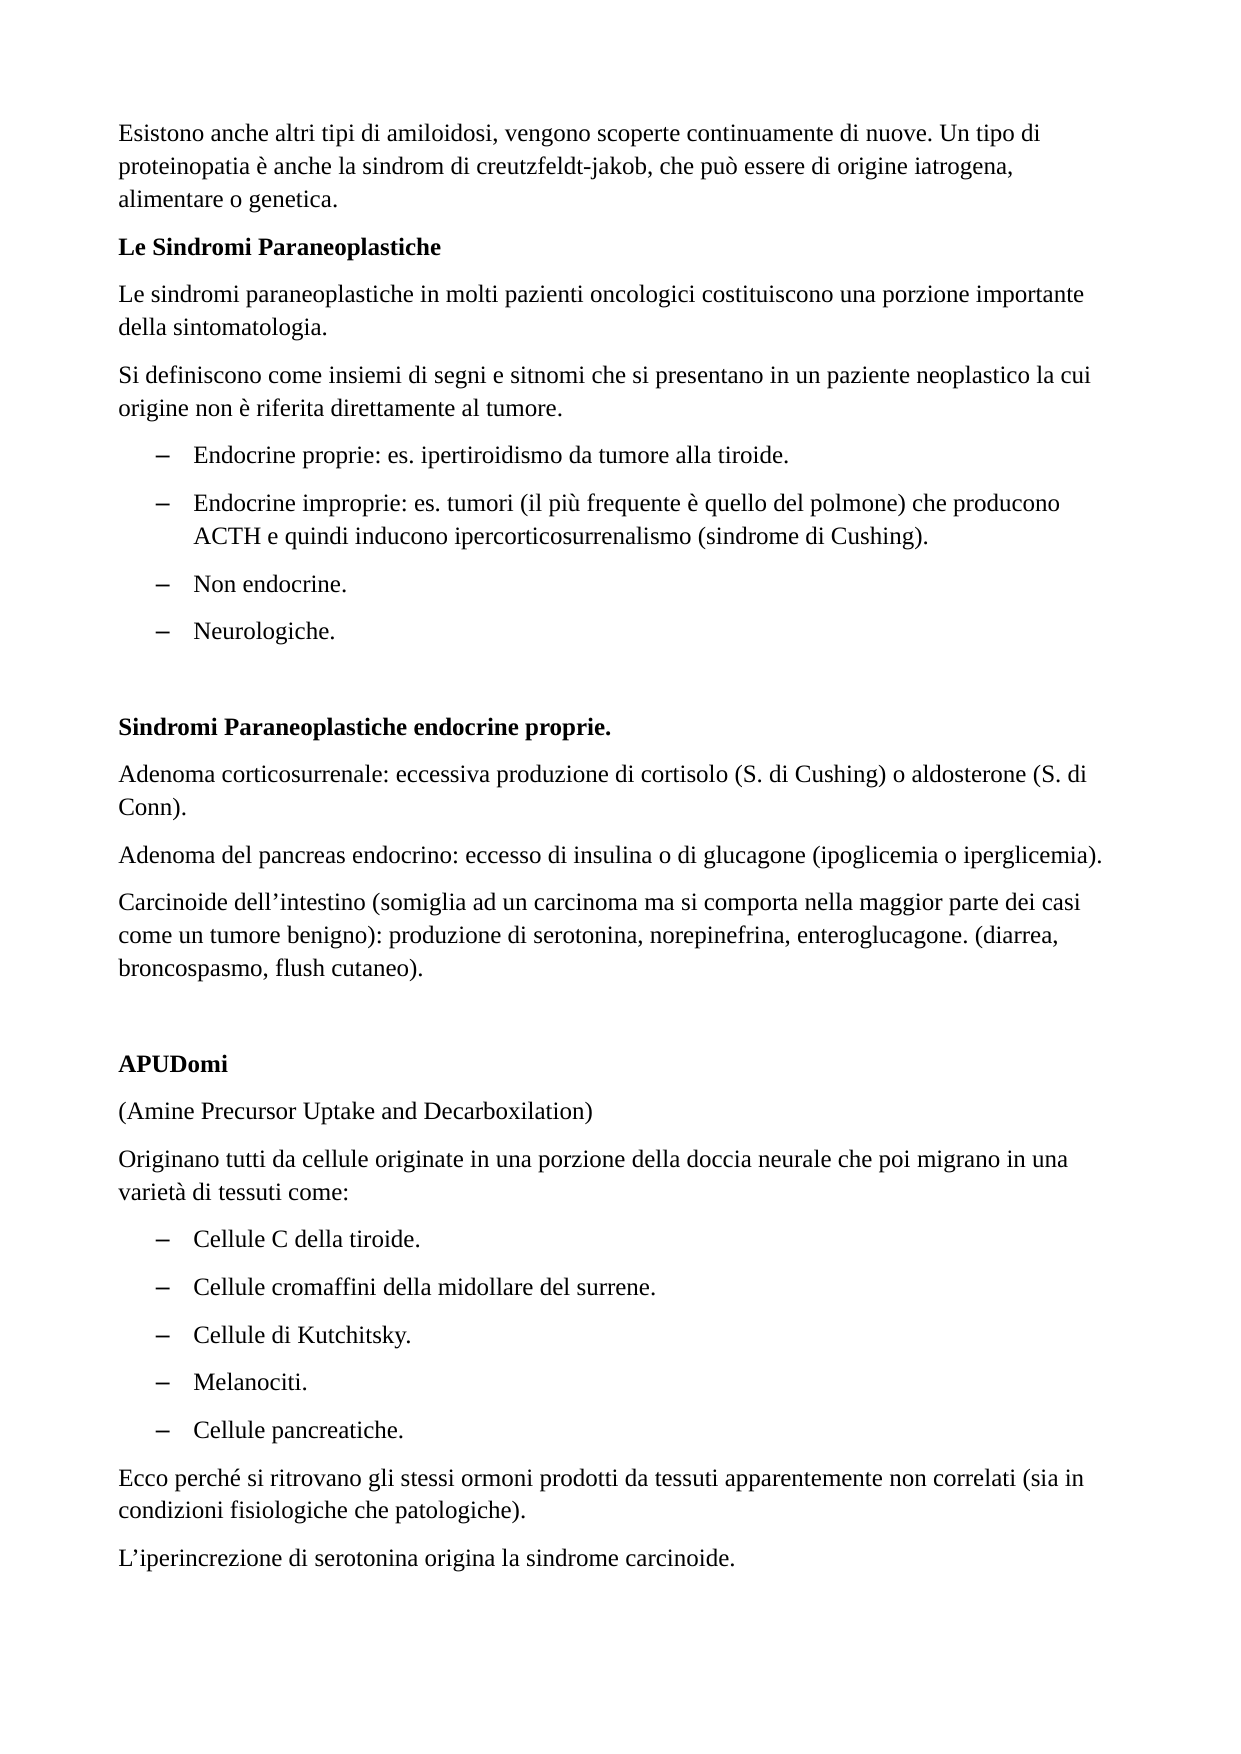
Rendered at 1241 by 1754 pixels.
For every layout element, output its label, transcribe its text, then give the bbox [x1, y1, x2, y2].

text APUDomi [118, 1049, 1122, 1077]
list Cellule pancreatiche. [156, 1415, 1122, 1444]
text Sindromi Paraneoplastiche endocrine proprie. [118, 712, 1122, 740]
text Le Sindromi Paraneoplastiche [118, 232, 1122, 261]
text Le sindromi paraneoplastiche in molti pazienti oncologici costituiscono una porzione importante della sintomatologia. [118, 279, 1122, 341]
text Originano tutti da cellule originate in una porzione della doccia neurale che poi migrano in una varietà di tessuti come: [118, 1144, 1122, 1206]
list Neurologiche. [156, 616, 1122, 645]
list Cellule di Kutchitsky. [156, 1320, 1122, 1348]
text Adenoma corticosurrenale: eccessiva produzione di cortisolo (S. di Cushing) o aldosterone (S. di Conn). [118, 759, 1122, 821]
text Ecco perché si ritrovano gli stessi ormoni prodotti da tessuti apparentemente non correlati (sia in condizioni fisiologiche che patologiche). [118, 1463, 1122, 1524]
list Endocrine improprie: es. tumori (il più frequente è quello del polmone) che producono ACTH e quindi inducono ipercorticosurrenalismo (sindrome di Cushing). [156, 488, 1122, 550]
list Cellule cromaffini della midollare del surrene. [156, 1272, 1122, 1301]
text Carcinoide dell’intestino (somiglia ad un carcinoma ma si comporta nella maggior parte dei casi come un tumore benigno): produzione di serotonina, norepinefrina, enteroglucagone. (diarrea, broncospasmo, flush cutaneo). [118, 887, 1122, 982]
list Cellule C della tiroide. [156, 1224, 1122, 1253]
text Si definiscono come insiemi di segni e sitnomi che si presentano in un paziente neoplastico la cui origine non è riferita direttamente al tumore. [118, 360, 1122, 422]
text Adenoma del pancreas endocrino: eccesso di insulina o di glucagone (ipoglicemia o iperglicemia). [118, 840, 1122, 869]
text (Amine Precursor Uptake and Decarboxilation) [118, 1096, 1122, 1125]
list Endocrine proprie: es. ipertiroidismo da tumore alla tiroide. [156, 441, 1122, 469]
text Esistono anche altri tipi di amiloidosi, vengono scoperte continuamente di nuove. Un tipo di proteinopatia è anche la sindrom di creutzfeldt-jakob, che può essere di origine iatrogena, alimentare o genetica. [118, 118, 1122, 213]
list Melanociti. [156, 1367, 1122, 1396]
list Non endocrine. [156, 569, 1122, 598]
text L’iperincrezione di serotonina origina la sindrome carcinoide. [118, 1543, 1122, 1572]
